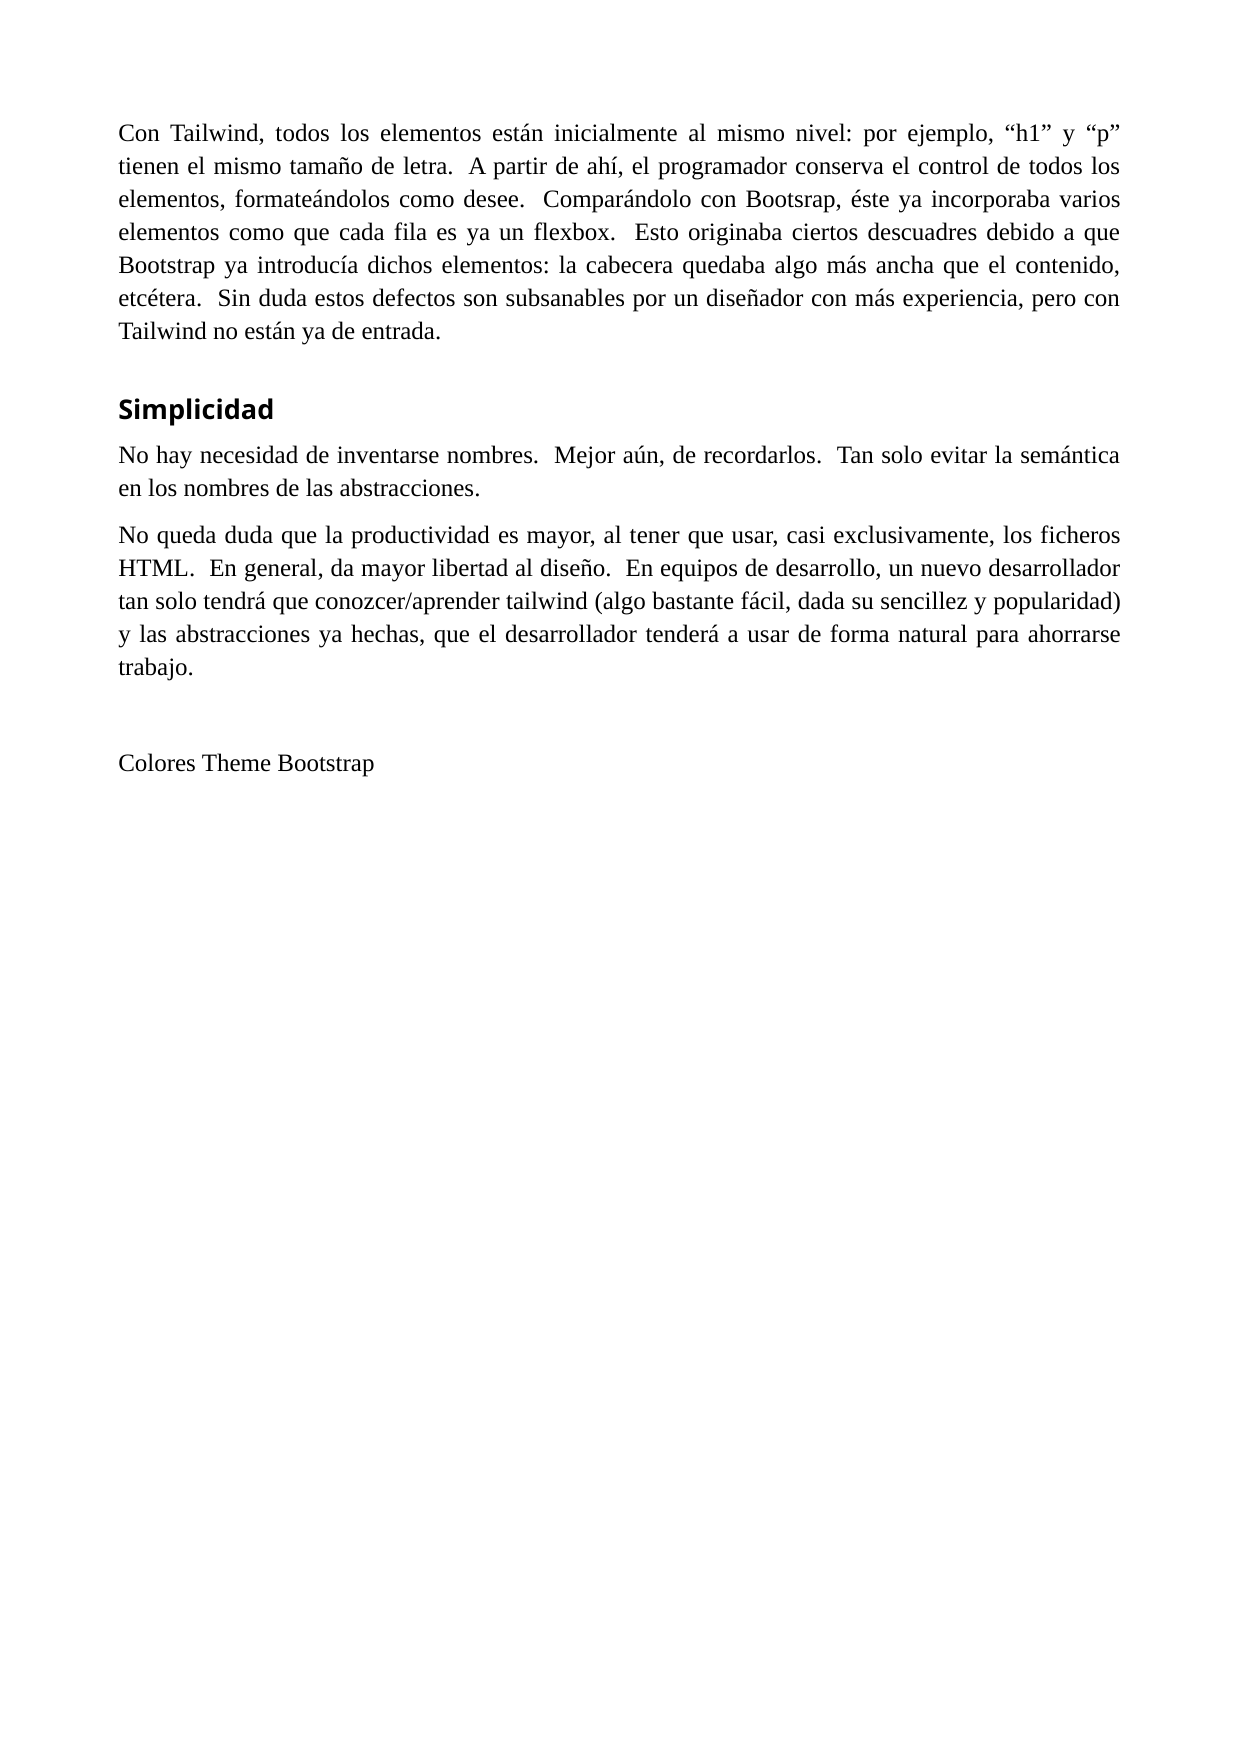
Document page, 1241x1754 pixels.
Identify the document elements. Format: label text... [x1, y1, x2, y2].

text Con Tailwind, todos los elementos están inicialmente al mismo nivel: por ejemplo, “h1” y “p” tienen el mismo tamaño de letra. A partir de ahí, el programador conserva el control de todos los elementos, formateándolos como desee. Comparándolo con Bootsrap, éste ya incorporaba varios elementos como que cada fila es ya un flexbox. Esto originaba ciertos descuadres debido a que Bootstrap ya introducía dichos elementos: la cabecera quedaba algo más ancha que el contenido, etcétera. Sin duda estos defectos son subsanables por un diseñador con más experiencia, pero con Tailwind no están ya de entrada. [118, 118, 1122, 345]
text No queda duda que la productividad es mayor, al tener que usar, casi exclusivamente, los ficheros HTML. En general, da mayor libertad al diseño. En equipos de desarrollo, un nuevo desarrollador tan solo tendrá que conozcer/aprender tailwind (algo bastante fácil, dada su sencillez y popularidad) y las abstracciones ya hechas, que el desarrollador tenderá a usar de forma natural para ahorrarse trabajo. [118, 520, 1122, 681]
text No hay necesidad de inventarse nombres. Mejor aún, de recordarlos. Tan solo evitar la semántica en los nombres de las abstracciones. [118, 440, 1122, 501]
subtitle Simplicidad [118, 390, 1122, 427]
text Colores Theme Bootstrap [118, 748, 1122, 776]
